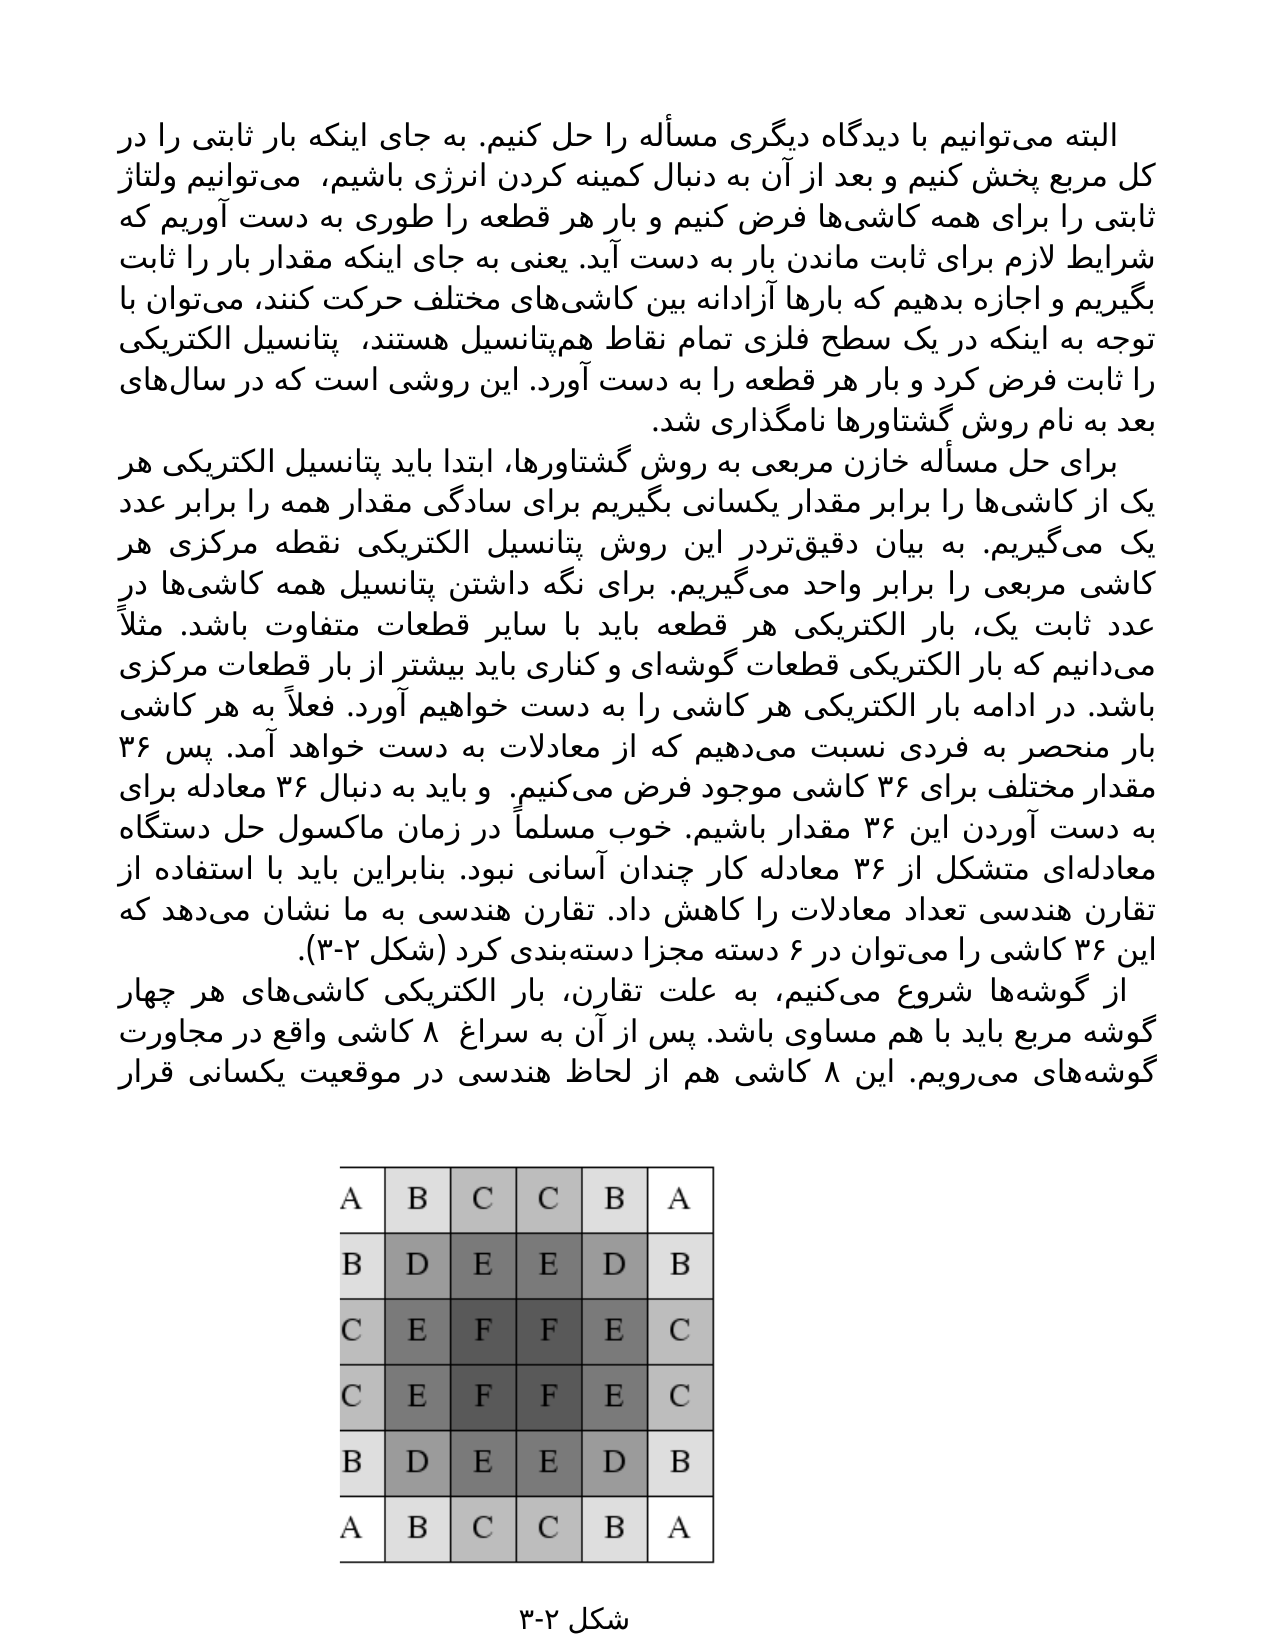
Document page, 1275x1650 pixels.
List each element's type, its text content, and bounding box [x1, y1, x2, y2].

text از گوشه‌ها شروع می‌کنیم، به علت تقارن، بار الکتریکی کاشی‌های هر چهار گوشه مربع باید با هم مساوی باشد. پس از آن به سراغ ۸ کاشی واقع در مجاورت گوشه‌های می‌رویم. این ۸ کاشی هم از لحاظ هندسی در موقعیت یکسانی قرار دارند و نمی‌توان بین آن‌ها فرقی قائل شد. این کار را ادامه می‌دهیم تا هر یک از ۳۶ کاشی را در یکی از دسته‌های ۶گانه جای دهیم. در نهایت ۶ مقدار مستقل را باید از دستگاهی از ۶ معادله مستقل از هم به دست آورد. [118, 973, 1157, 1096]
text البته می‌توانیم با دیدگاه دیگری مسأله را حل کنیم. به جای اینکه بار ثابتی را در کل مربع پخش کنیم و بعد از آن به دنبال کمینه کردن انرژی باشیم، می‌توانیم ولتاژ ثابتی را برای همه کاشی‌ها فرض کنیم و بار هر قطعه را طوری به دست آوریم که شرایط لازم برای ثابت ماندن بار به دست آید. یعنی به جای اینکه مقدار بار را ثابت بگیریم و اجازه بدهیم که بارها آزادانه بین کاشی‌های مختلف حرکت کنند، می‌توان با توجه به اینکه در یک سطح فلزی تمام نقاط هم‌پتانسیل هستند، پتانسیل الکتریکی را ثابت فرض کرد و بار هر قطعه را به دست آورد. این روشی است که در سال‌های بعد به نام روش گشتاورها نامگذاری شد. [118, 118, 1157, 444]
text برای حل مسأله خازن مربعی به روش گشتاورها، ابتدا باید پتانسیل الکتریکی هر یک از کاشی‌ها را برابر مقدار یکسانی بگیریم برای سادگی مقدار همه را برابر عدد یک می‌گیریم. به بیان دقیق‌تردر این روش پتانسیل الکتریکی نقطه مرکزی هر کاشی مربعی را برابر واحد می‌گیریم. برای نگه داشتن پتانسیل همه کاشی‌ها در عدد ثابت یک، بار الکتریکی هر قطعه باید با سایر قطعات متفاوت باشد. مثلاً می‌دانیم که بار الکتریکی قطعات گوشه‌ای و کناری باید بیشتر از بار قطعات مرکزی باشد. در ادامه بار الکتریکی هر کاشی را به دست خواهیم آورد. فعلاً به هر کاشی بار منحصر به فردی نسبت می‌دهیم که از معادلات به دست خواهد آمد. پس ۳۶ مقدار مختلف برای ۳۶ کاشی موجود فرض می‌کنیم. و باید به دنبال ۳۶ معادله برای به دست آوردن این ۳۶ مقدار باشیم. خوب مسلماً در زمان ماکسول حل دستگاه معادله‌ای متشکل از ۳۶ معادله کار چندان آسانی نبود. بنابراین باید با استفاده از تقارن هندسی تعداد معادلات را کاهش داد. تقارن هندسی به ما نشان می‌دهد که این ۳۶ کاشی را می‌توان در ۶ دسته مجزا دسته‌بندی کرد (شکل ۲-۳). [118, 444, 1157, 973]
text شکل ۲-۳ [349, 1134, 800, 1641]
picture [339, 1134, 755, 1604]
text [340, 1126, 809, 1650]
